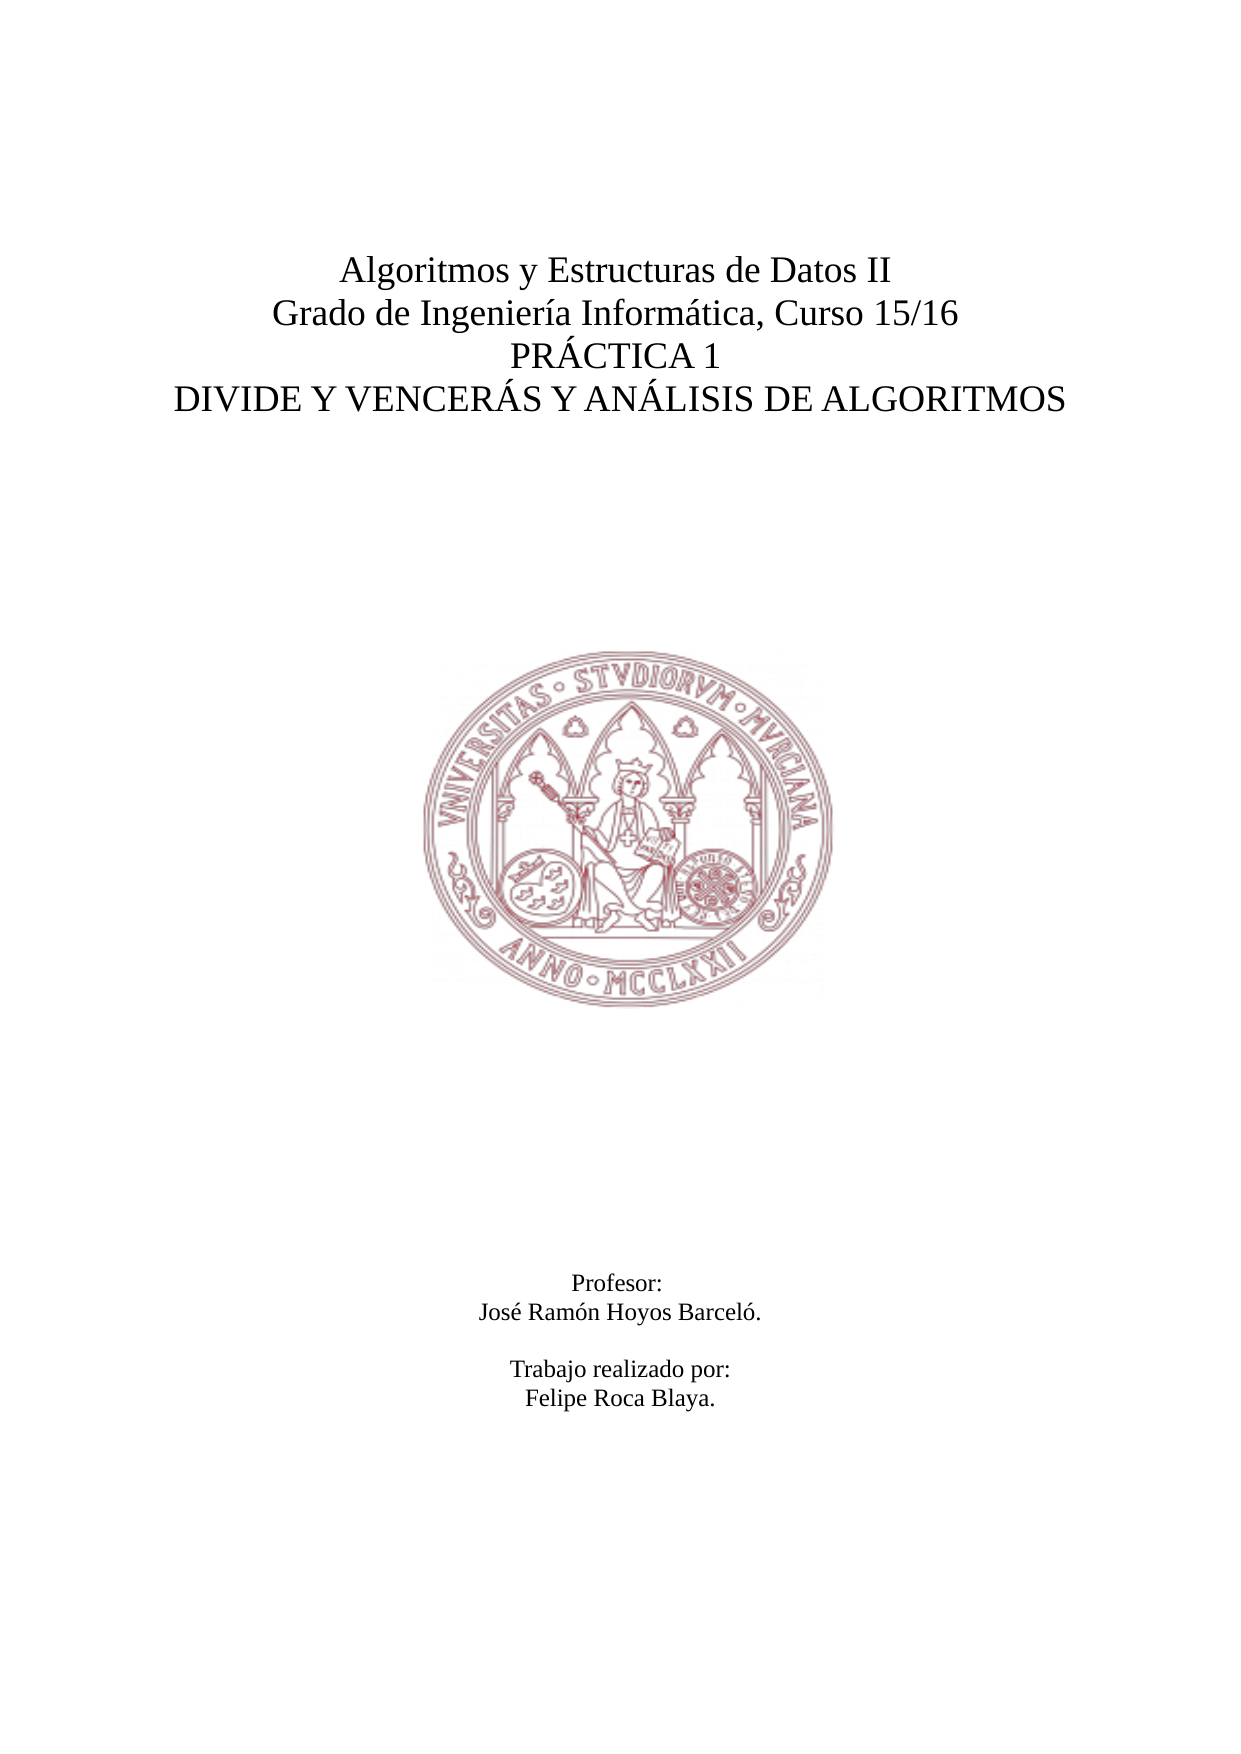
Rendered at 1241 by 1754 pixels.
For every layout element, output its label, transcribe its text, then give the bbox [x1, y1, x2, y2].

text Felipe Roca Blaya. [118, 1383, 1122, 1412]
text Algoritmos y Estructuras de Datos II [118, 247, 1122, 291]
text PRÁCTICA 1 [118, 334, 1122, 377]
text Grado de Ingeniería Informática, Curso 15/16 [118, 291, 1122, 334]
text José Ramón Hoyos Barceló. [118, 1297, 1122, 1326]
picture [422, 651, 835, 1009]
text Profesor: [118, 1268, 1122, 1297]
text DIVIDE Y VENCERÁS Y ANÁLISIS DE ALGORITMOS [118, 377, 1122, 420]
text Trabajo realizado por: [118, 1354, 1122, 1383]
